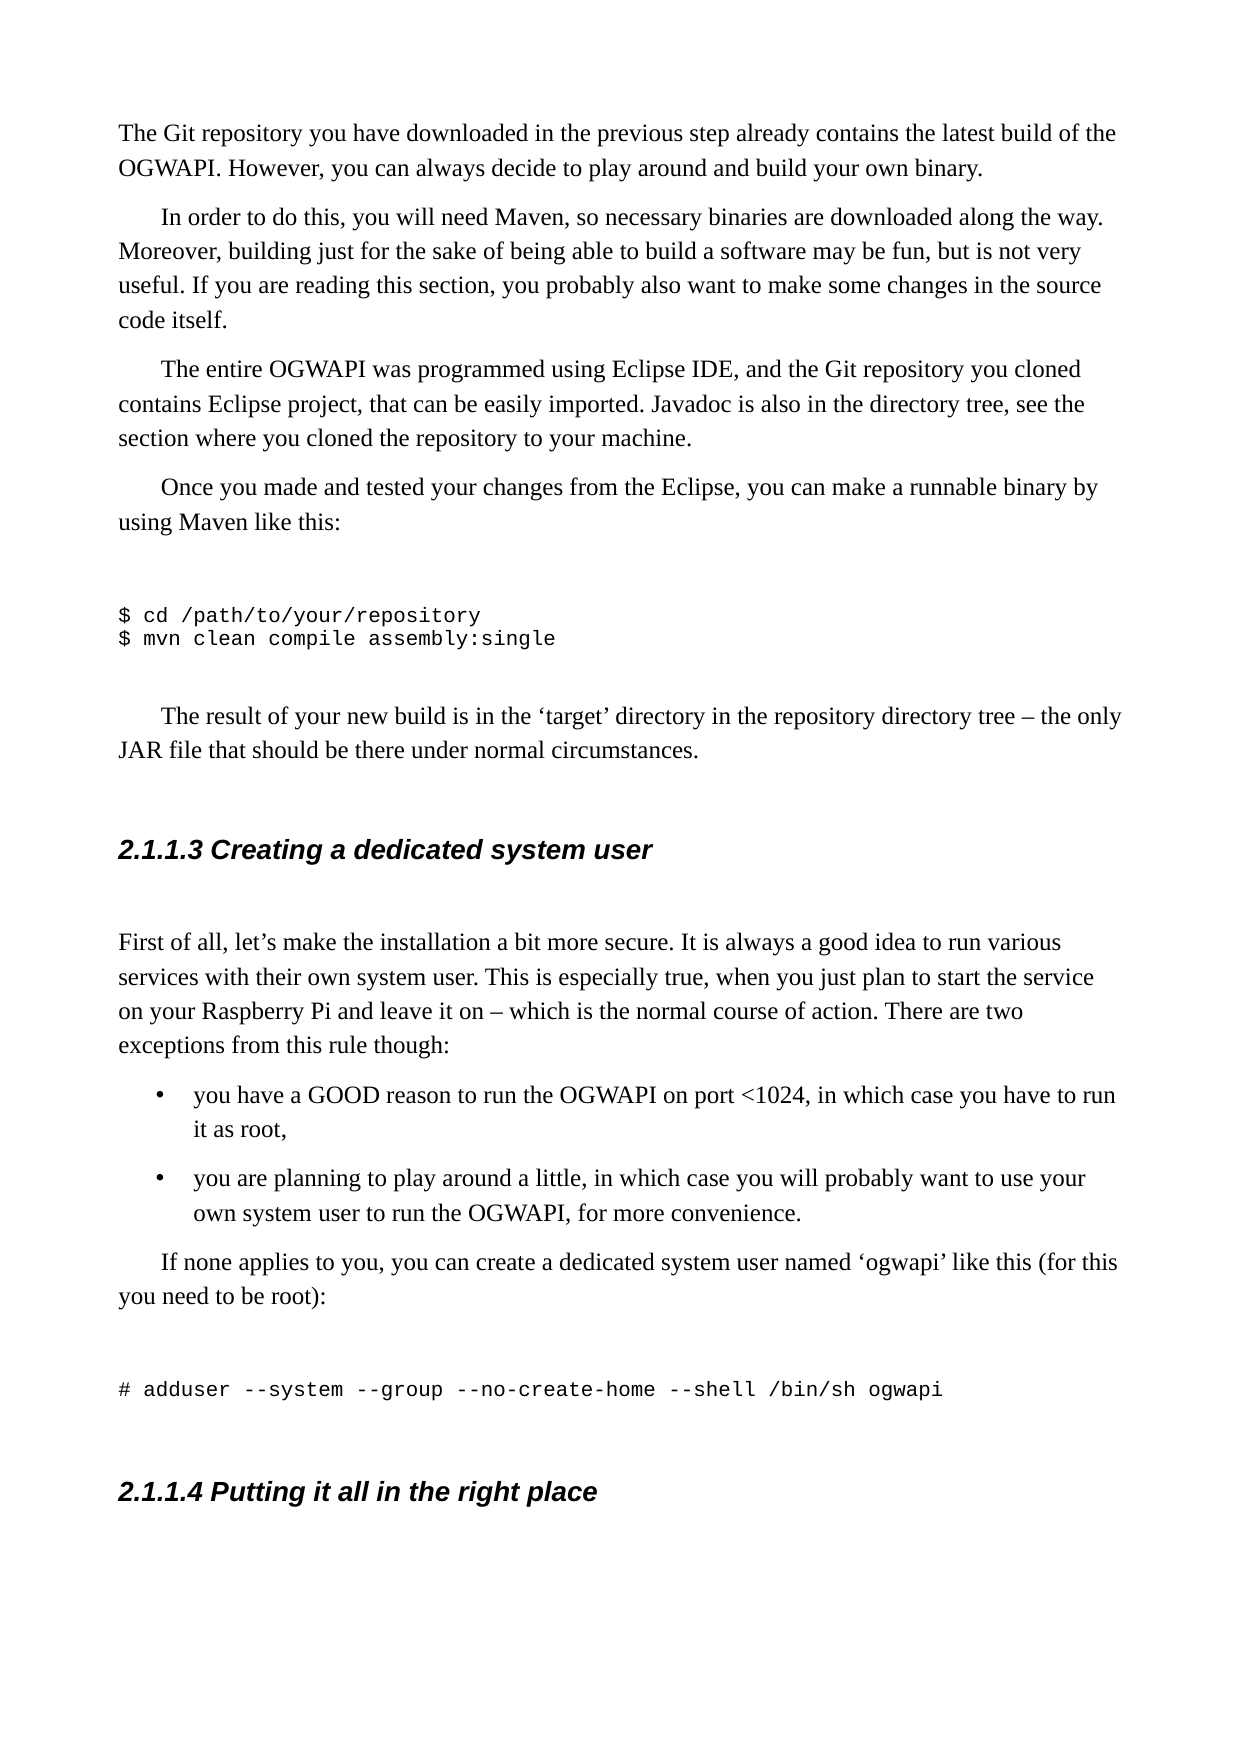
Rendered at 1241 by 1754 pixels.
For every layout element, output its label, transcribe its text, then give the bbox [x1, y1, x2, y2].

list you are planning to play around a little, in which case you will probably want to use your own system user to run the OGWAPI, for more convenience. [156, 1163, 1122, 1226]
text If none applies to you, you can create a dedicated system user named ‘ogwapi’ like this (for this you need to be root): [118, 1247, 1122, 1310]
list you have a GOOD reason to run the OGWAPI on port <1024, in which case you have to run it as root, [156, 1080, 1122, 1143]
text The Git repository you have downloaded in the previous step already contains the latest build of the OGWAPI. However, you can always decide to play around and build your own binary. [118, 118, 1122, 181]
text First of all, let’s make the installation a bit more secure. It is always a good idea to run various services with their own system user. This is especially true, when you just plan to start the service on your Raspberry Pi and leave it on – which is the normal course of action. There are two exceptions from this rule though: [118, 927, 1122, 1059]
text Once you made and tested your changes from the Eclipse, you can make a runnable binary by using Maven like this: [118, 472, 1122, 535]
text $ mvn clean compile assembly:single [118, 628, 1122, 652]
subtitle 2.1.1.3 Creating a dedicated system user [118, 834, 1122, 866]
text The result of your new build is in the ‘target’ directory in the repository directory tree – the only JAR file that should be there under normal circumstances. [118, 701, 1122, 764]
text In order to do this, you will need Maven, so necessary binaries are downloaded along the way. Moreover, building just for the sake of being able to build a software may be fun, but is not very useful. If you are reading this section, you probably also want to make some changes in the source code itself. [118, 202, 1122, 334]
text # adduser --system --group --no-create-home --shell /bin/sh ogwapi [118, 1379, 1122, 1403]
subtitle 2.1.1.4 Putting it all in the right place [118, 1476, 1122, 1508]
text $ cd /path/to/your/repository [118, 605, 1122, 628]
text The entire OGWAPI was programmed using Eclipse IDE, and the Git repository you cloned contains Eclipse project, that can be easily imported. Javadoc is also in the directory tree, see the section where you cloned the repository to your machine. [118, 354, 1122, 452]
